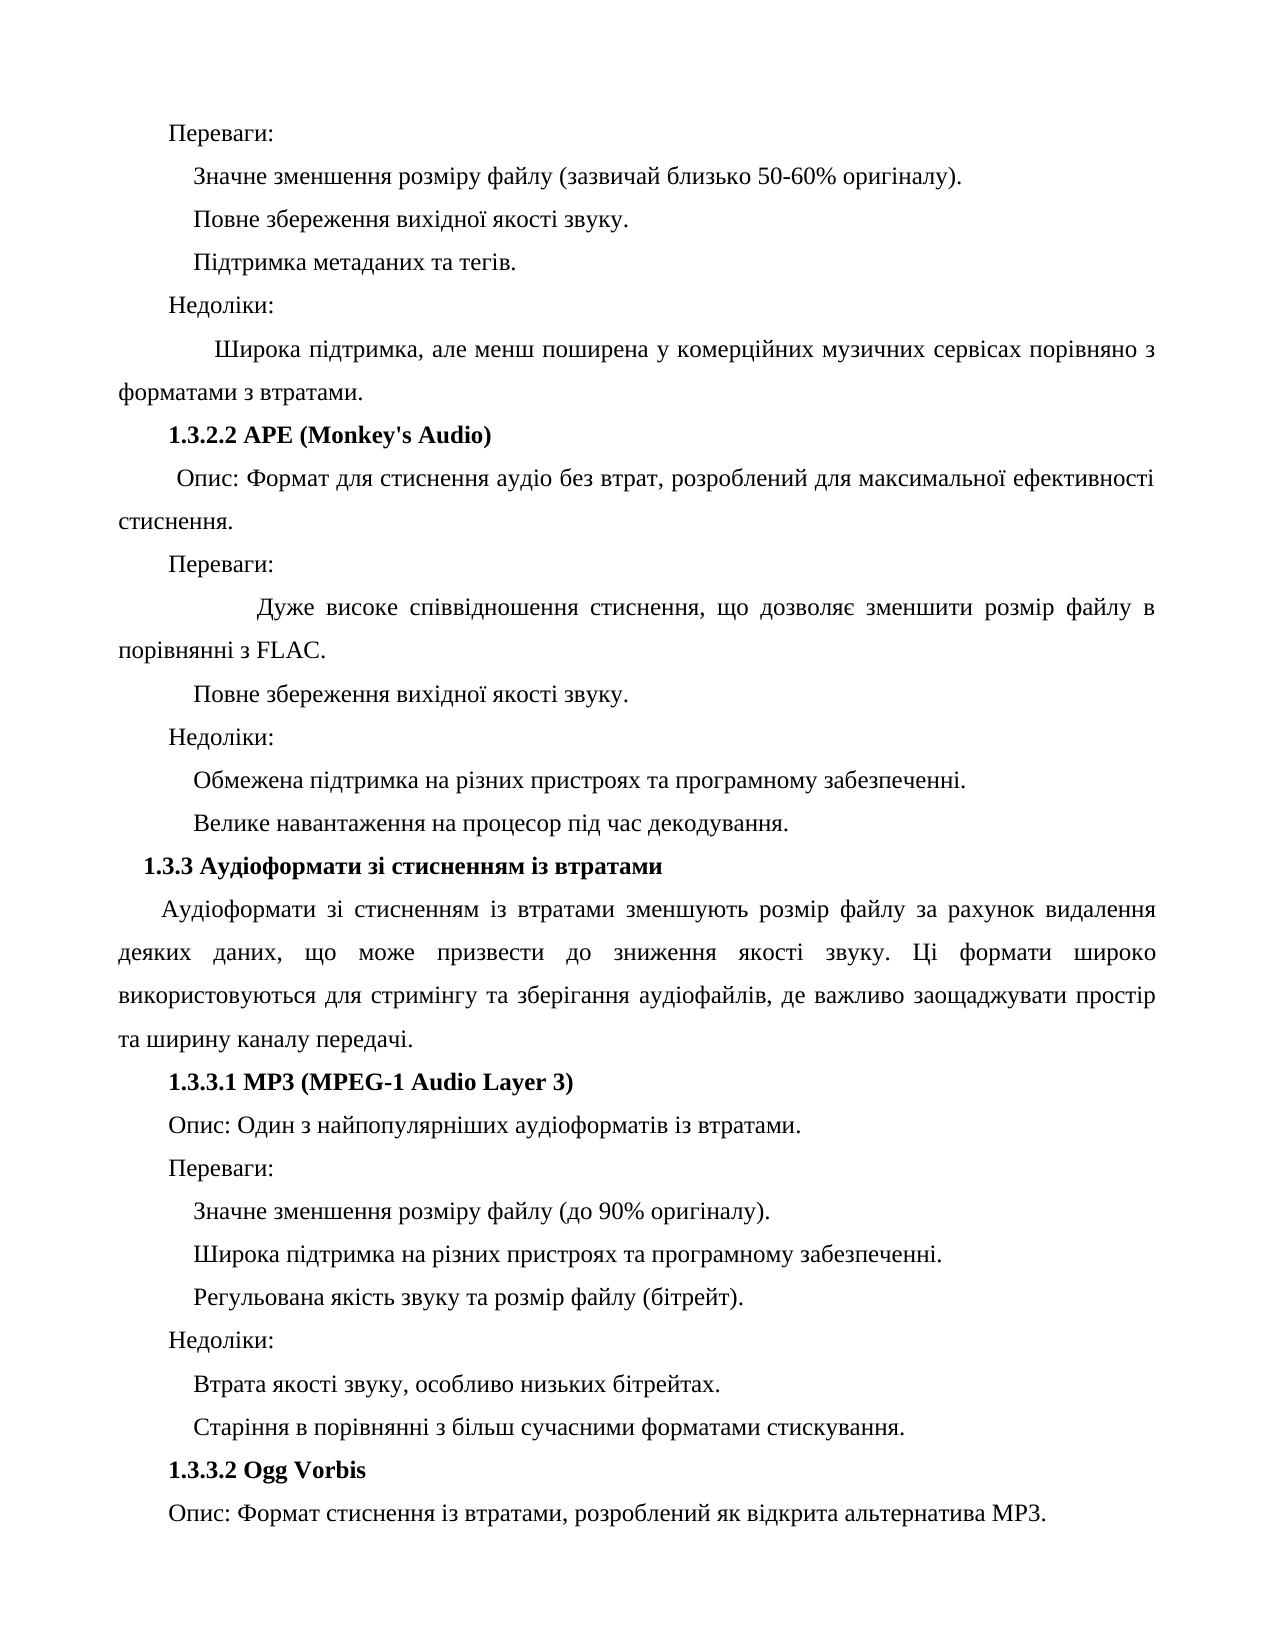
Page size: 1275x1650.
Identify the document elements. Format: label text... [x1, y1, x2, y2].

text Опис: Формат стиснення із втратами, розроблений як відкрита альтернатива MP3. [118, 1498, 1157, 1527]
text Підтримка метаданих та тегів. [118, 247, 1157, 276]
text Недоліки: [118, 1326, 1157, 1354]
text Опис: Формат для стиснення аудіо без втрат, розроблений для максимальної ефективності стиснення. [118, 463, 1157, 535]
text Недоліки: [118, 722, 1157, 751]
text Широка підтримка, але менш поширена у комерційних музичних сервісах порівняно з форматами з втратами. [118, 334, 1157, 406]
text Переваги: [118, 1153, 1157, 1182]
text Повне збереження вихідної якості звуку. [118, 679, 1157, 707]
text Повне збереження вихідної якості звуку. [118, 204, 1157, 233]
text Обмежена підтримка на різних пристроях та програмному забезпеченні. [118, 765, 1157, 794]
text 1.3.2.2 APE (Monkey's Audio) [118, 420, 1157, 449]
text 1.3.3.2 Ogg Vorbis [118, 1455, 1157, 1484]
text Регульована якість звуку та розмір файлу (бітрейт). [118, 1282, 1157, 1311]
text 1.3.3.1 MP3 (MPEG-1 Audio Layer 3) [118, 1067, 1157, 1096]
text Значне зменшення розміру файлу (до 90% оригіналу). [118, 1196, 1157, 1225]
text 1.3.3 Аудіоформати зі стисненням із втратами [118, 851, 1157, 880]
text Опис: Один з найпопулярніших аудіоформатів із втратами. [118, 1110, 1157, 1139]
text Дуже високе співвідношення стиснення, що дозволяє зменшити розмір файлу в порівнянні з FLAC. [118, 592, 1157, 664]
text Переваги: [118, 549, 1157, 578]
text Широка підтримка на різних пристроях та програмному забезпеченні. [118, 1239, 1157, 1268]
text Велике навантаження на процесор під час декодування. [118, 808, 1157, 837]
text Старіння в порівнянні з більш сучасними форматами стискування. [118, 1412, 1157, 1441]
text Значне зменшення розміру файлу (зазвичай близько 50-60% оригіналу). [118, 161, 1157, 190]
text Переваги: [118, 118, 1157, 147]
text Втрата якості звуку, особливо низьких бітрейтах. [118, 1369, 1157, 1397]
text Аудіоформати зі стисненням із втратами зменшують розмір файлу за рахунок видалення деяких даних, що може призвести до зниження якості звуку. Ці формати широко використовуються для стримінгу та зберігання аудіофайлів, де важливо заощаджувати простір та ширину каналу передачі. [118, 894, 1157, 1052]
text Недоліки: [118, 291, 1157, 319]
